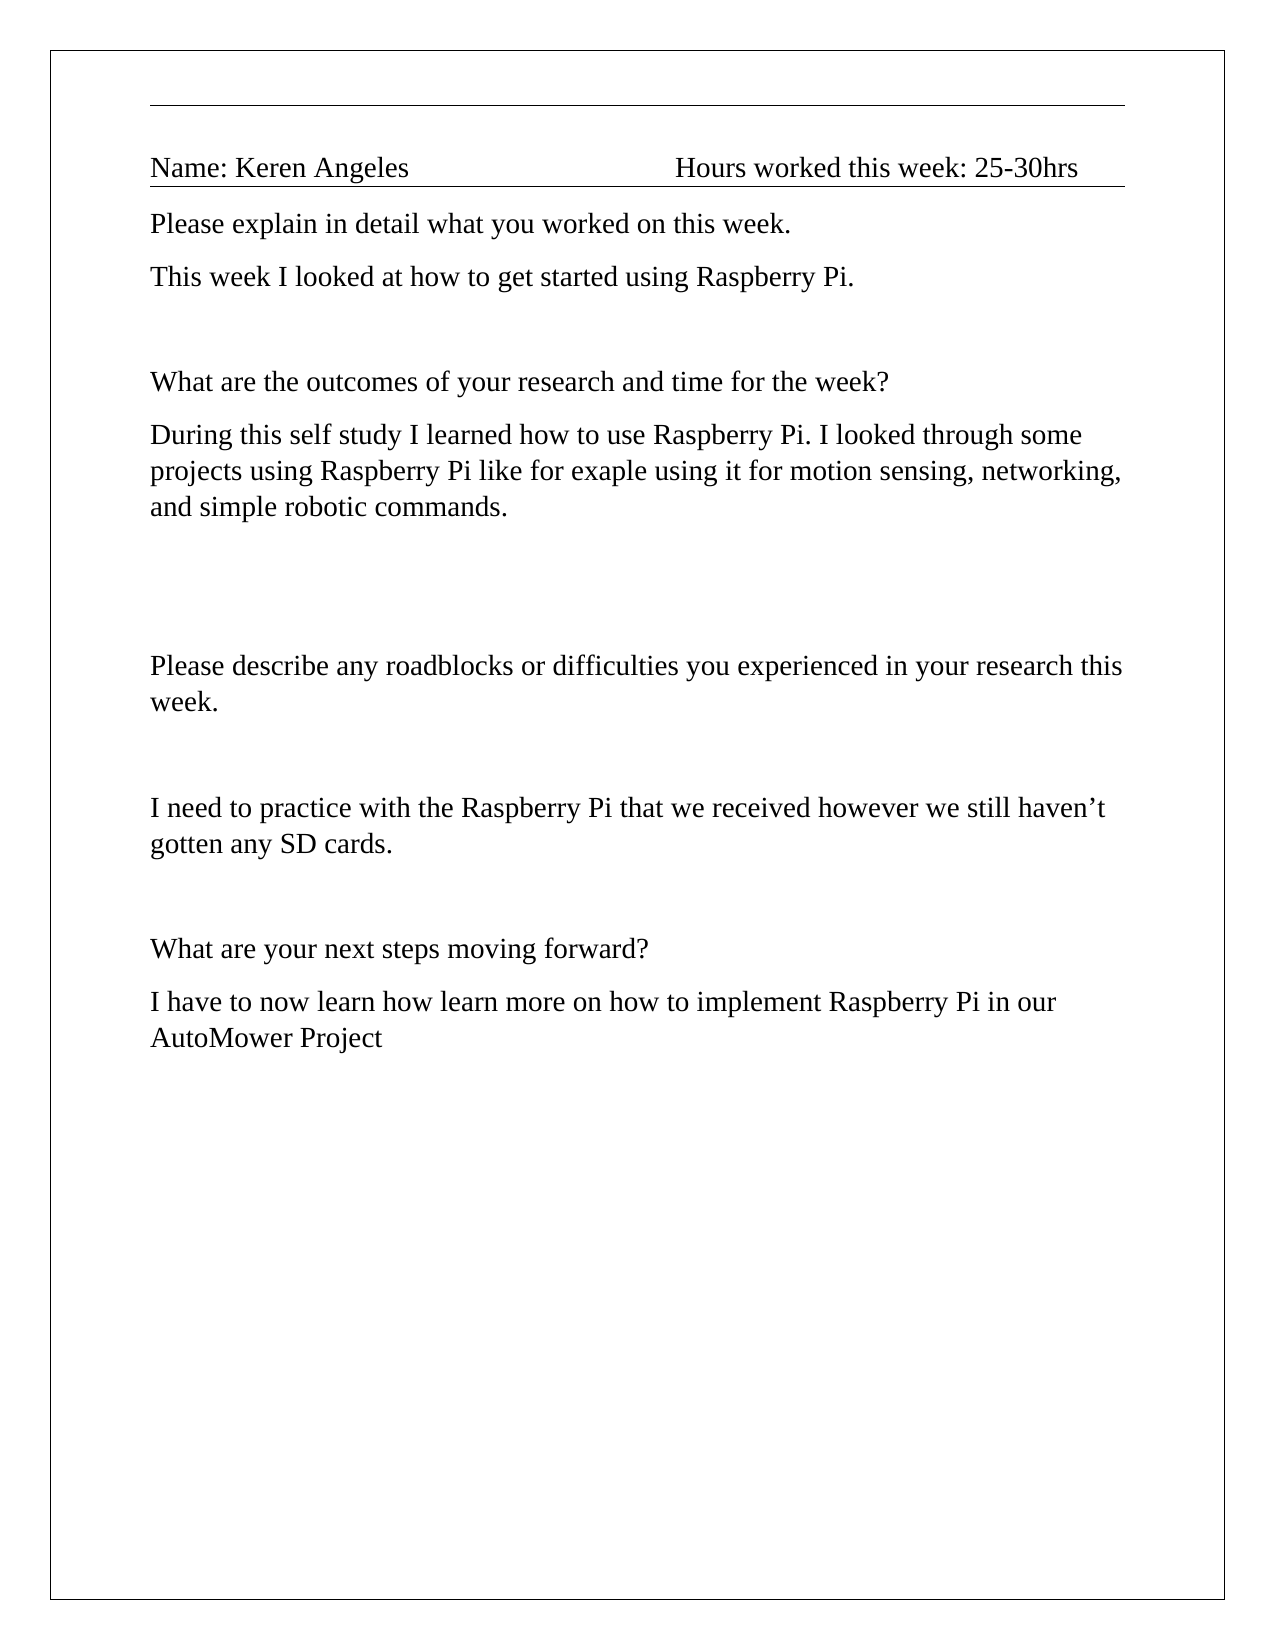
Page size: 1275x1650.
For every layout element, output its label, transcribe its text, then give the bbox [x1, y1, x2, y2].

text Name: Keren Angeles Hours worked this week: 25-30hrs [150, 150, 1125, 186]
text What are the outcomes of your research and time for the week? [150, 364, 1125, 398]
text What are your next steps moving forward? [150, 931, 1125, 965]
text Please explain in detail what you worked on this week. [150, 206, 1125, 239]
text Please describe any roadblocks or difficulties you experienced in your research this week. [150, 648, 1125, 718]
text During this self study I learned how to use Raspberry Pi. I looked through some projects using Raspberry Pi like for exaple using it for motion sensing, networking, and simple robotic commands. [150, 417, 1125, 523]
text This week I looked at how to get started using Raspberry Pi. [150, 259, 1125, 292]
text I need to practice with the Raspberry Pi that we received however we still haven’t gotten any SD cards. [150, 790, 1125, 859]
text I have to now learn how learn more on how to implement Raspberry Pi in our AutoMower Project [150, 984, 1125, 1054]
